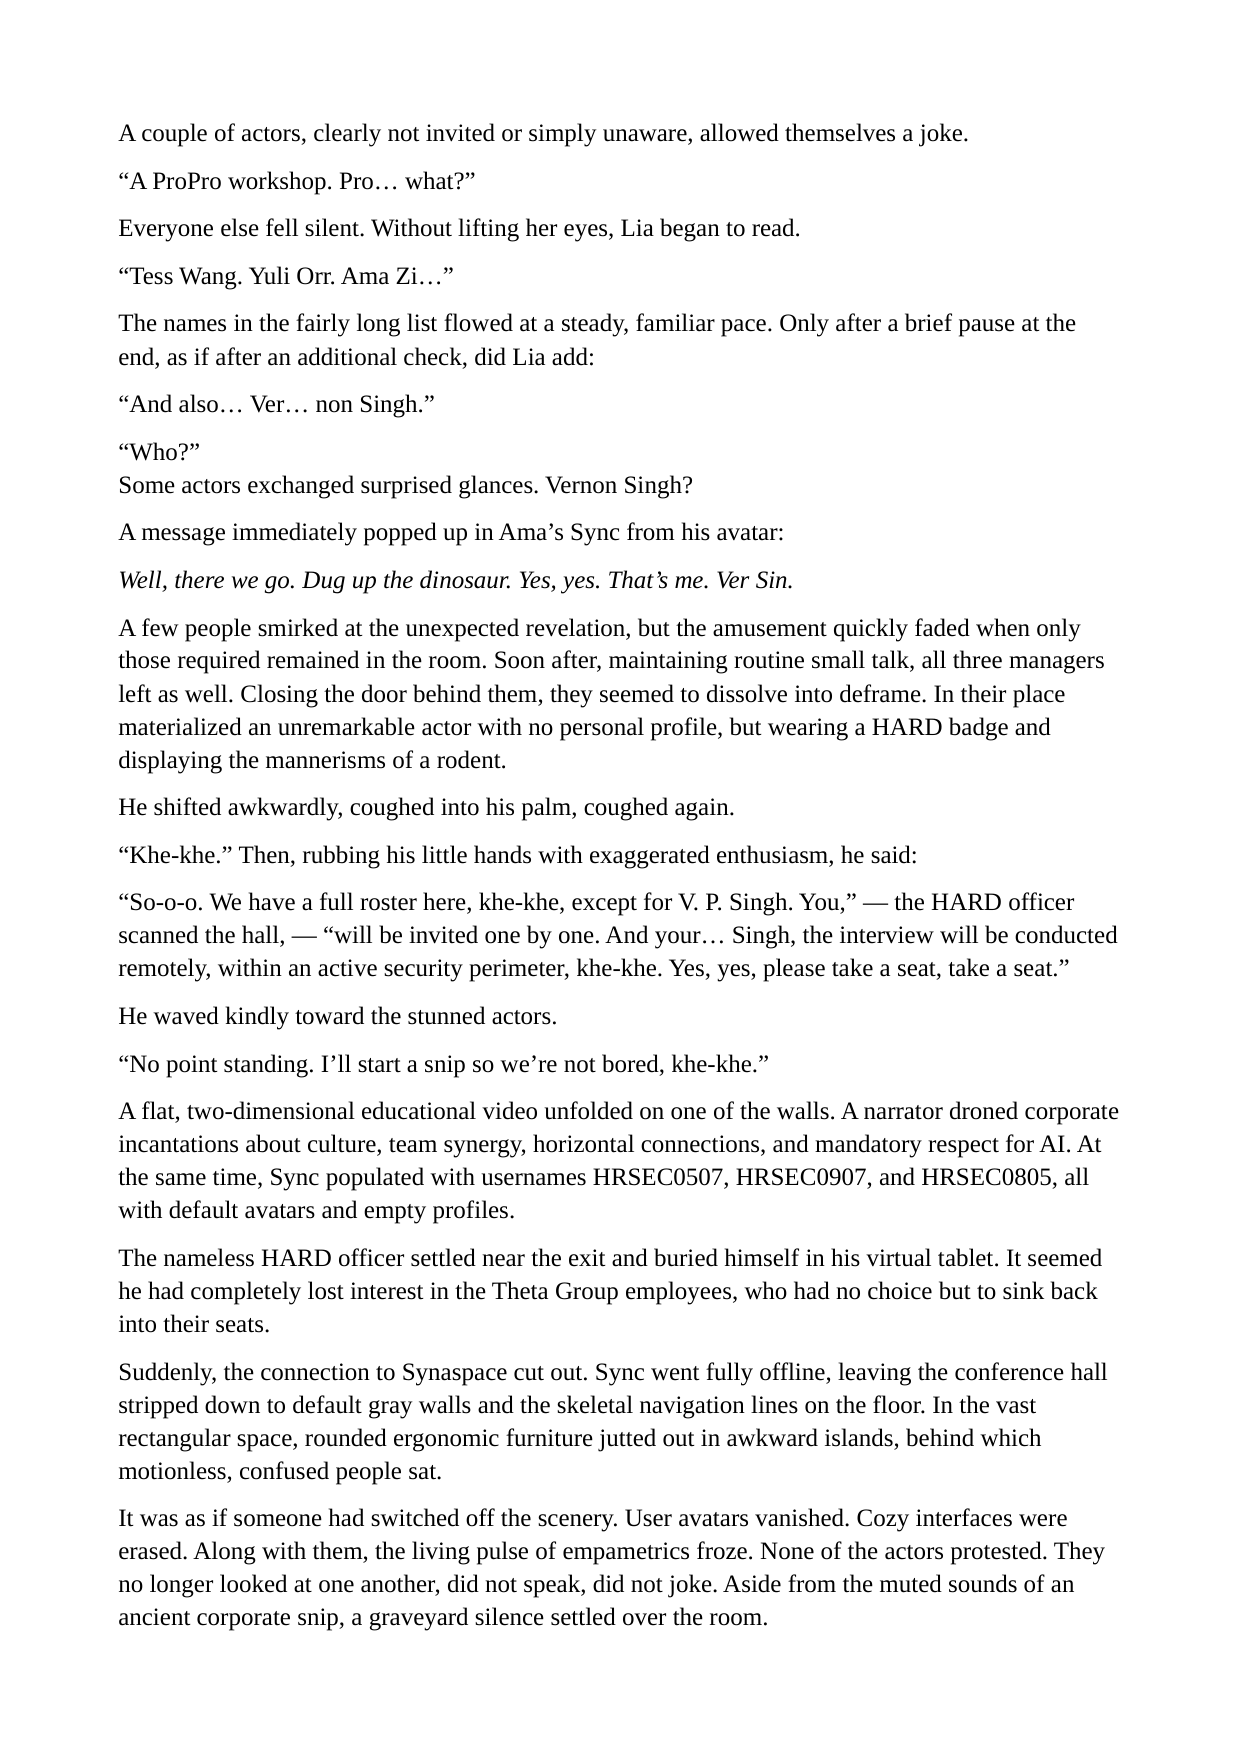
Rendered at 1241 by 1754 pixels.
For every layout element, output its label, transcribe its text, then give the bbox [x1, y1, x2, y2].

text “Who?” Some actors exchanged surprised glances. Vernon Singh? [118, 437, 1122, 498]
text He shifted awkwardly, coughed into his palm, coughed again. [118, 792, 1122, 821]
text Suddenly, the connection to Synaspace cut out. Sync went fully offline, leaving the conference hall stripped down to default gray walls and the skeletal navigation lines on the floor. In the vast rectangular space, rounded ergonomic furniture jutted out in awkward islands, behind which motionless, confused people sat. [118, 1357, 1122, 1484]
text “And also… Ver… non Singh.” [118, 389, 1122, 418]
text “Khe-khe.” Then, rubbing his little hands with exaggerated enthusiasm, he said: [118, 840, 1122, 869]
text A few people smirked at the unexpected revelation, but the amusement quickly faded when only those required remained in the room. Soon after, maintaining routine small talk, all three managers left as well. Closing the door behind them, they seemed to dissolve into deframe. In their place materialized an unremarkable actor with no personal profile, but wearing a HARD badge and displaying the mannerisms of a rodent. [118, 613, 1122, 773]
text The nameless HARD officer settled near the exit and buried himself in his virtual tablet. It seemed he had completely lost interest in the Theta Group employees, who had no choice but to sink back into their seats. [118, 1243, 1122, 1338]
text He waved kindly toward the stunned actors. [118, 1001, 1122, 1030]
text A flat, two-dimensional educational video unfolded on one of the walls. A narrator droned corporate incantations about culture, team synergy, horizontal connections, and mandatory respect for AI. At the same time, Sync populated with usernames HRSEC0507, HRSEC0907, and HRSEC0805, all with default avatars and empty profiles. [118, 1096, 1122, 1224]
text Well, there we go. Dug up the dinosaur. Yes, yes. That’s me. Ver Sin. [118, 565, 1122, 594]
text A couple of actors, clearly not invited or simply unaware, allowed themselves a joke. [118, 118, 1122, 147]
text “A ProPro workshop. Pro… what?” [118, 166, 1122, 194]
text The names in the fairly long list flowed at a steady, familiar pace. Only after a brief pause at the end, as if after an additional check, did Lia add: [118, 308, 1122, 370]
text It was as if someone had switched off the scenery. User avatars vanished. Cozy interfaces were erased. Along with them, the living pulse of empametrics froze. None of the actors protested. They no longer looked at one another, did not speak, did not joke. Aside from the muted sounds of an ancient corporate snip, a graveyard silence settled over the room. [118, 1503, 1122, 1631]
text “Tess Wang. Yuli Orr. Ama Zi…” [118, 261, 1122, 290]
text A message immediately popped up in Ama’s Sync from his avatar: [118, 517, 1122, 546]
text “So-o-o. We have a full roster here, khe-khe, except for V. P. Singh. You,” — the HARD officer scanned the hall, — “will be invited one by one. And your… Singh, the interview will be conducted remotely, within an active security perimeter, khe-khe. Yes, yes, please take a seat, take a seat.” [118, 887, 1122, 982]
text Everyone else fell silent. Without lifting her eyes, Lia began to read. [118, 213, 1122, 242]
text “No point standing. I’ll start a snip so we’re not bored, khe-khe.” [118, 1049, 1122, 1077]
